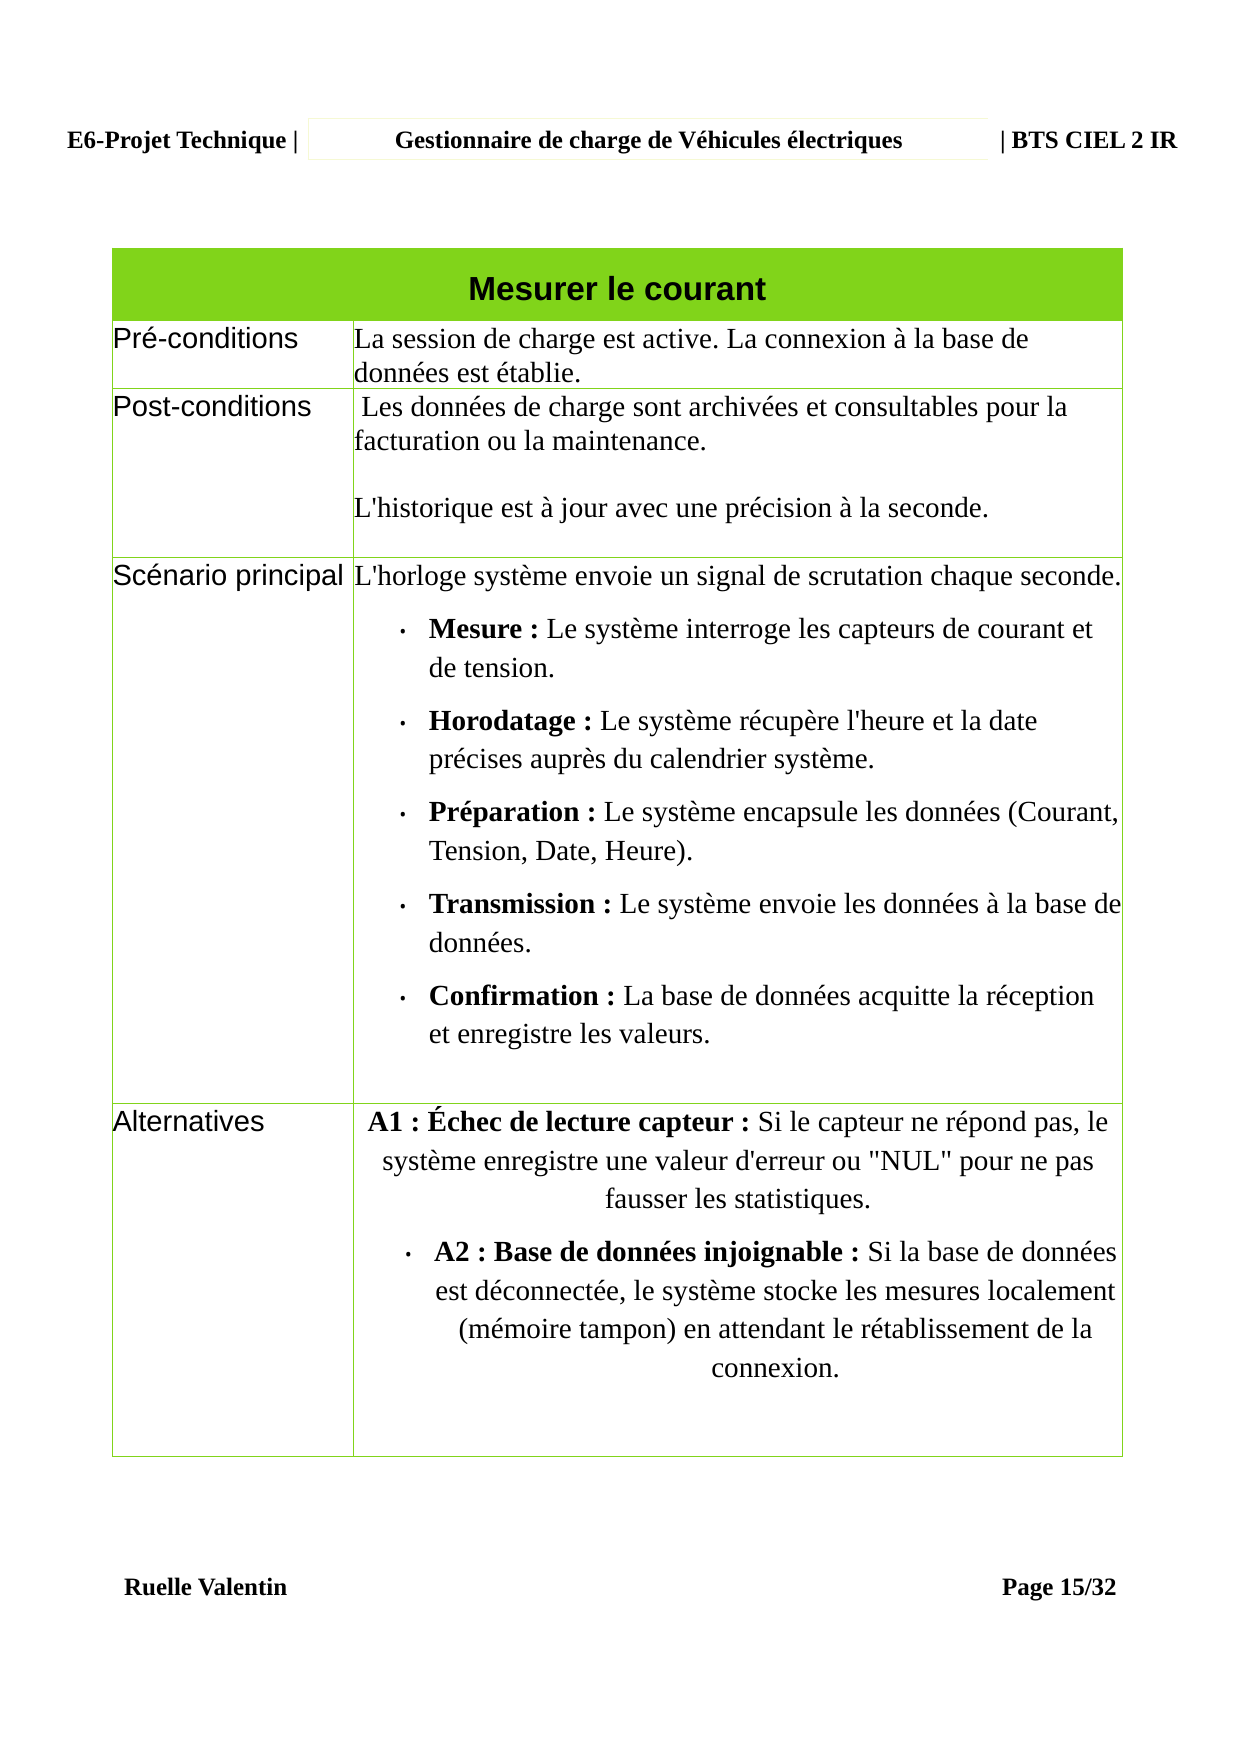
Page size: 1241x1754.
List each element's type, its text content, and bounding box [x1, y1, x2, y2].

table_cell Post-conditions [113, 389, 353, 557]
table_cell Alternatives [113, 1104, 353, 1456]
table_cell La session de charge est active. La connexion à la base de données est établie. [354, 321, 1122, 388]
table_cell Les données de charge sont archivées et consultables pour la facturation ou la maintenance. L'historique est à jour avec une précision à la seconde. [354, 389, 1122, 557]
table_cell Scénario principal [113, 558, 353, 1103]
table_cell Pré-conditions [113, 321, 353, 388]
table_cell A1 : Échec de lecture capteur : Si le capteur ne répond pas, le système enregistre une valeur d'erreur ou "NUL" pour ne pas fausser les statistiques. A2 : Base de données injoignable : Si la base de données est déconnectée, le système stocke les mesures localement (mémoire tampon) en attendant le rétablissement de la connexion. [354, 1104, 1122, 1456]
table_header Mesurer le courant [113, 249, 1122, 320]
table_cell L'horloge système envoie un signal de scrutation chaque seconde. Mesure : Le système interroge les capteurs de courant et de tension. Horodatage : Le système récupère l'heure et la date précises auprès du calendrier système. Préparation : Le système encapsule les données (Courant, Tension, Date, Heure). Transmission : Le système envoie les données à la base de données. Confirmation : La base de données acquitte la réception et enregistre les valeurs. [354, 558, 1122, 1103]
